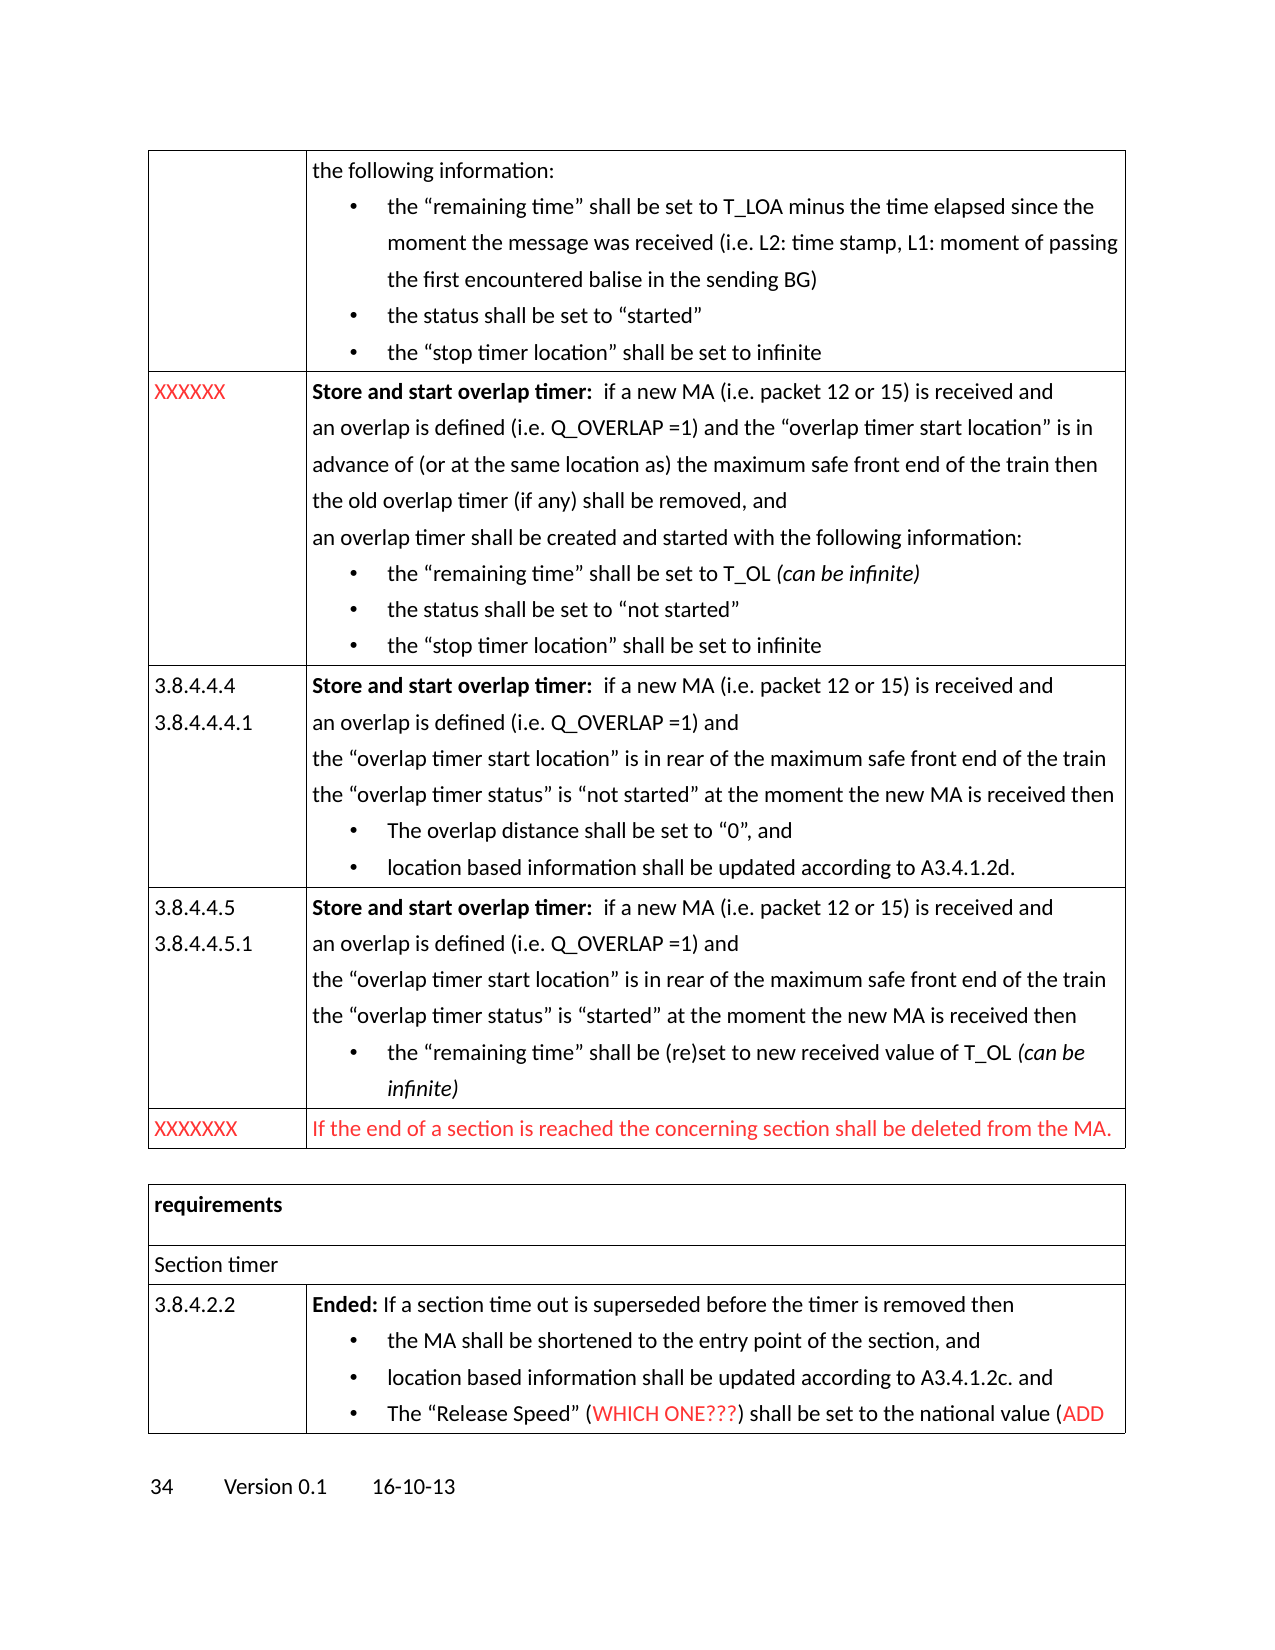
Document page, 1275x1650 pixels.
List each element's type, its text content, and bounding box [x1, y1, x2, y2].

table_cell Store and start overlap timer: if a new MA (i.e. packet 12 or 15) is received and an overlap is defined (i.e. Q_OVERLAP =1) and the “overlap timer start location” is in rear of the maximum safe front end of the train the “overlap timer status” is “started” at the moment the new MA is received then the “remaining time” shall be (re)set to new received value of T_OL (can be infinite) [307, 888, 1125, 1108]
table_cell 3.8.4.4.4 3.8.4.4.4.1 [149, 666, 306, 887]
table_cell the following information: the “remaining time” shall be set to T_LOA minus the time elapsed since the moment the message was received (i.e. L2: time stamp, L1: moment of passing the first encountered balise in the sending BG) the status shall be set to “started” the “stop timer location” shall be set to infinite [307, 151, 1125, 371]
table_cell Store and start overlap timer: if a new MA (i.e. packet 12 or 15) is received and an overlap is defined (i.e. Q_OVERLAP =1) and the “overlap timer start location” is in advance of (or at the same location as) the maximum safe front end of the train then the old overlap timer (if any) shall be removed, and an overlap timer shall be created and started with the following information: the “remaining time” shall be set to T_OL (can be infinite) the status shall be set to “not started” the “stop timer location” shall be set to infinite [307, 372, 1125, 665]
table_header requirements [149, 1185, 1125, 1244]
table_cell Ended: If a section time out is superseded before the timer is removed then the MA shall be shortened to the entry point of the section, and location based information shall be updated according to A3.4.1.2c. and The “Release Speed” (WHICH ONE???) shall be set to the national value (ADD [307, 1285, 1125, 1433]
table_cell Section timer [149, 1246, 1125, 1284]
table_cell If the end of a section is reached the concerning section shall be deleted from the MA. [307, 1109, 1125, 1148]
table_cell 3.8.4.2.2 [149, 1285, 306, 1433]
table_cell Store and start overlap timer: if a new MA (i.e. packet 12 or 15) is received and an overlap is defined (i.e. Q_OVERLAP =1) and the “overlap timer start location” is in rear of the maximum safe front end of the train the “overlap timer status” is “not started” at the moment the new MA is received then The overlap distance shall be set to “0”, and location based information shall be updated according to A3.4.1.2d. [307, 666, 1125, 887]
table_cell XXXXXX [149, 372, 306, 665]
table_cell 3.8.4.4.5 3.8.4.4.5.1 [149, 888, 306, 1108]
table_cell XXXXXXX [149, 1109, 306, 1148]
table_cell [149, 151, 306, 371]
